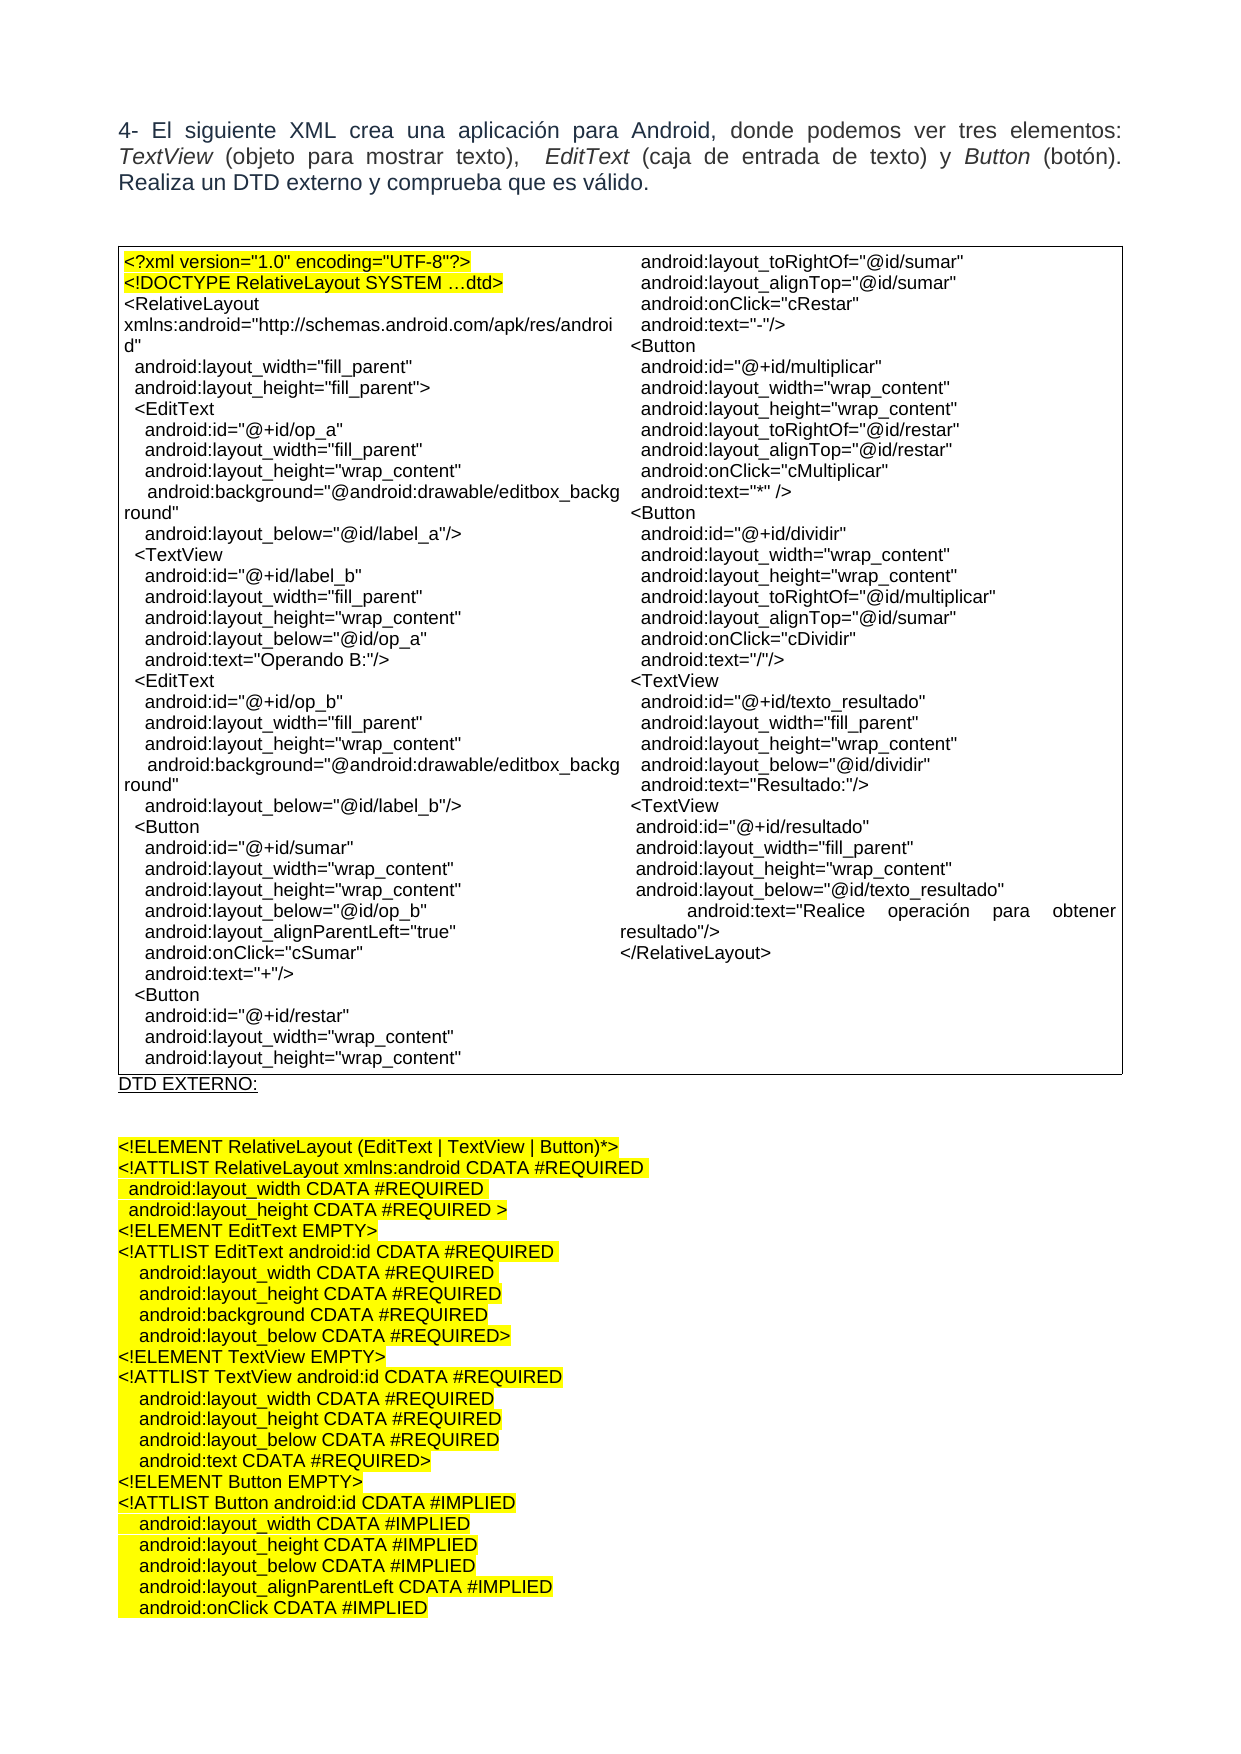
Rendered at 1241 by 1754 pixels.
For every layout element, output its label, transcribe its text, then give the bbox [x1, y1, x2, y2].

table_header <?xml version="1.0" encoding="UTF-8"?> <!DOCTYPE RelativeLayout SYSTEM …dtd> <RelativeLayout xmlns:android="http://schemas.android.com/apk/res/android" android:layout_width="fill_parent" android:layout_height="fill_parent"> <EditText android:id="@+id/op_a" android:layout_width="fill_parent" android:layout_height="wrap_content" android:background="@android:drawable/editbox_background" android:layout_below="@id/label_a"/> <TextView android:id="@+id/label_b" android:layout_width="fill_parent" android:layout_height="wrap_content" android:layout_below="@id/op_a" android:text="Operando B:"/> <EditText android:id="@+id/op_b" android:layout_width="fill_parent" android:layout_height="wrap_content" android:background="@android:drawable/editbox_background" android:layout_below="@id/label_b"/> <Button android:id="@+id/sumar" android:layout_width="wrap_content" android:layout_height="wrap_content" android:layout_below="@id/op_b" android:layout_alignParentLeft="true" android:onClick="cSumar" android:text="+"/> <Button android:id="@+id/restar" android:layout_width="wrap_content" android:layout_height="wrap_content" android:layout_toRightOf="@id/sumar" android:layout_alignTop="@id/sumar" android:onClick="cRestar" android:text="-"/> <Button android:id="@+id/multiplicar" android:layout_width="wrap_content" android:layout_height="wrap_content" android:layout_toRightOf="@id/restar" android:layout_alignTop="@id/restar" android:onClick="cMultiplicar" android:text="*" /> <Button android:id="@+id/dividir" android:layout_width="wrap_content" android:layout_height="wrap_content" android:layout_toRightOf="@id/multiplicar" android:layout_alignTop="@id/sumar" android:onClick="cDividir" android:text="/"/> <TextView android:id="@+id/texto_resultado" android:layout_width="fill_parent" android:layout_height="wrap_content" android:layout_below="@id/dividir" android:text="Resultado:"/> <TextView android:id="@+id/resultado" android:layout_width="fill_parent" android:layout_height="wrap_content" android:layout_below="@id/texto_resultado" android:text="Realice operación para obtener resultado"/> </RelativeLayout> [119, 247, 1122, 1074]
text DTD EXTERNO: [118, 1075, 1122, 1095]
text <!ELEMENT TextView EMPTY> [118, 1346, 1122, 1367]
text android:layout_height CDATA #REQUIRED [118, 1283, 1122, 1304]
text <!ELEMENT RelativeLayout (EditText | TextView | Button)*> [118, 1137, 1122, 1158]
text android:background CDATA #REQUIRED [118, 1304, 1122, 1325]
text android:layout_height CDATA #REQUIRED [118, 1409, 1122, 1430]
text android:layout_below CDATA #REQUIRED> [118, 1325, 1122, 1346]
text android:layout_alignParentLeft CDATA #IMPLIED [118, 1576, 1122, 1597]
text android:layout_width CDATA #REQUIRED [118, 1178, 1122, 1199]
text android:text CDATA #REQUIRED> [118, 1451, 1122, 1472]
text android:layout_below CDATA #REQUIRED [118, 1430, 1122, 1451]
text android:onClick CDATA #IMPLIED [118, 1597, 1122, 1618]
text <!ATTLIST TextView android:id CDATA #REQUIRED [118, 1367, 1122, 1388]
text <!ATTLIST Button android:id CDATA #IMPLIED [118, 1493, 1122, 1513]
text <!ATTLIST EditText android:id CDATA #REQUIRED [118, 1241, 1122, 1262]
text android:layout_width CDATA #IMPLIED [118, 1513, 1122, 1534]
text android:layout_height CDATA #REQUIRED > [118, 1199, 1122, 1220]
text android:layout_width CDATA #REQUIRED [118, 1262, 1122, 1283]
text android:layout_width CDATA #REQUIRED [118, 1388, 1122, 1409]
text android:layout_below CDATA #IMPLIED [118, 1555, 1122, 1576]
text <!ATTLIST RelativeLayout xmlns:android CDATA #REQUIRED [118, 1158, 1122, 1178]
text <!ELEMENT Button EMPTY> [118, 1472, 1122, 1493]
text <!ELEMENT EditText EMPTY> [118, 1220, 1122, 1241]
text android:layout_height CDATA #IMPLIED [118, 1534, 1122, 1555]
text 4- El siguiente XML crea una aplicación para Android, donde podemos ver tres elementos: TextView (objeto para mostrar texto), EditText (caja de entrada de texto) y Button (botón). Realiza un DTD externo y comprueba que es válido. [118, 118, 1122, 195]
